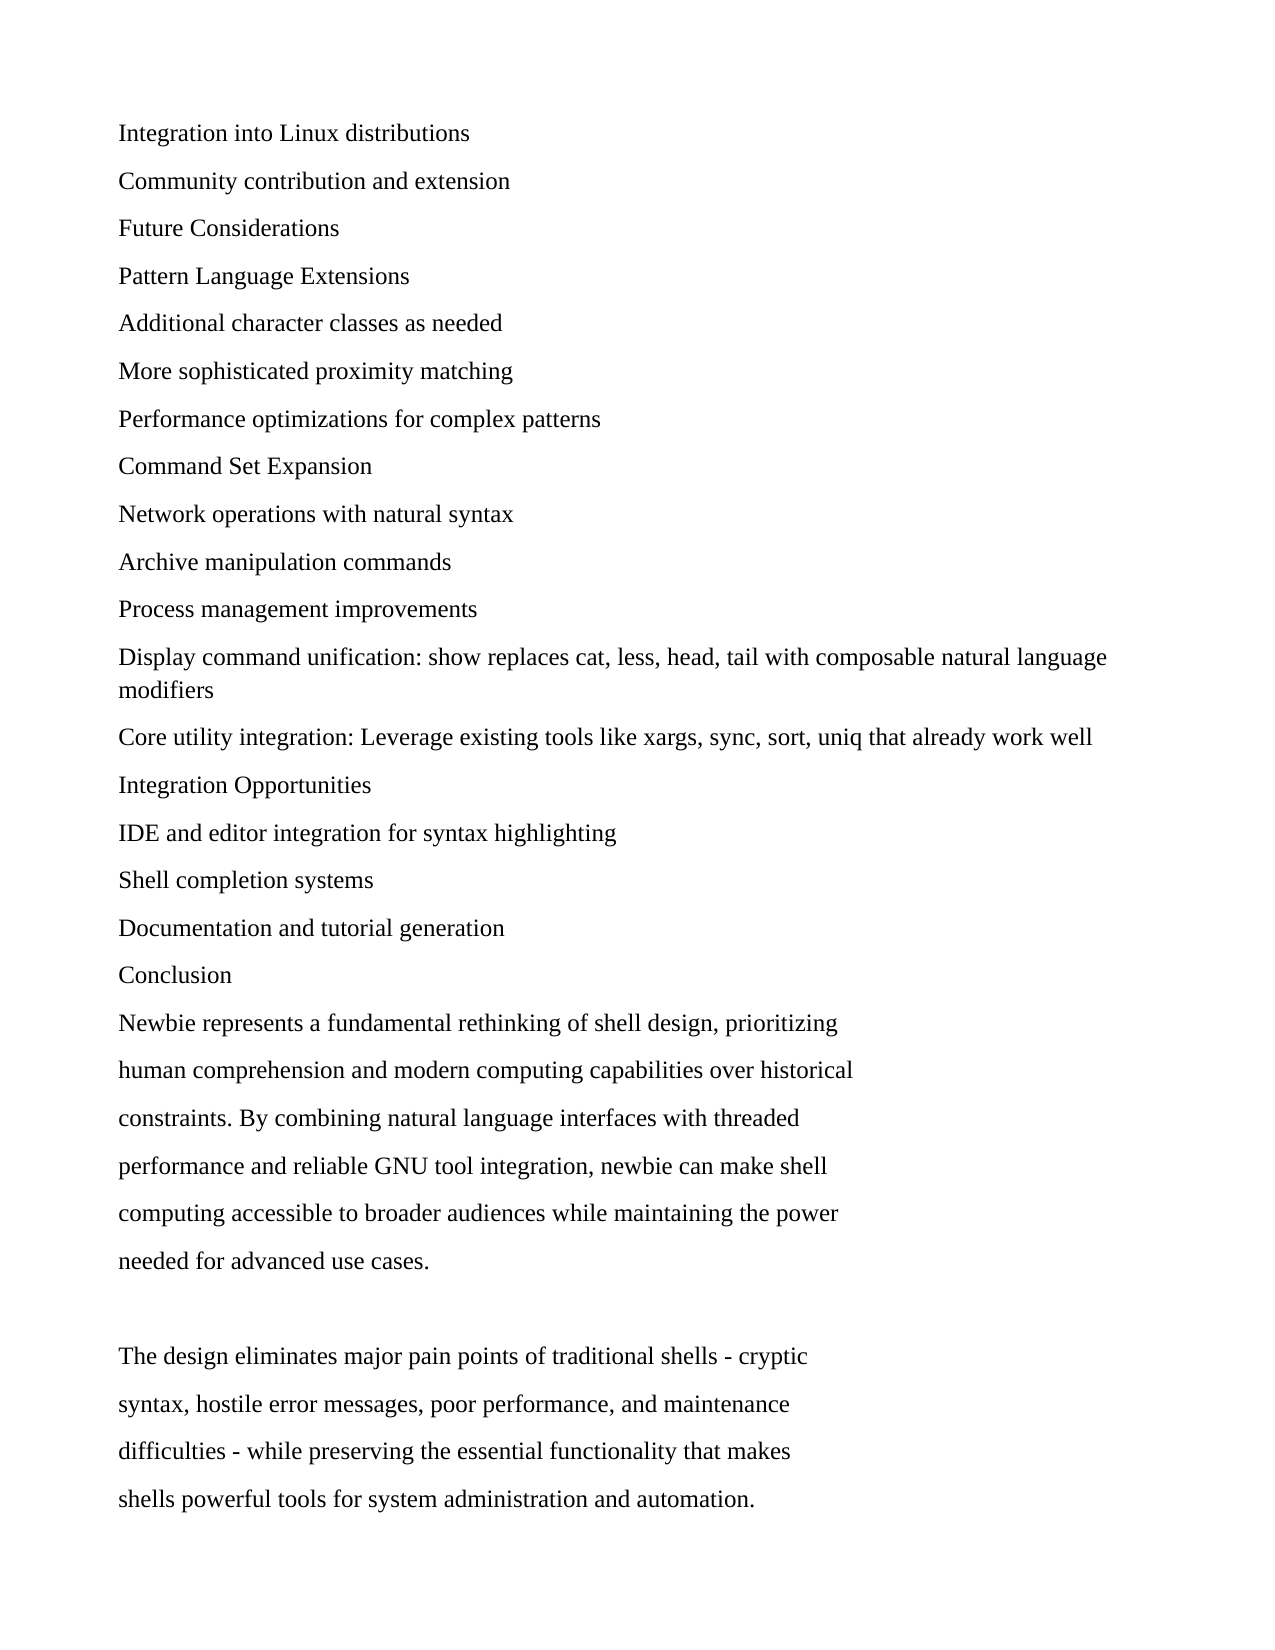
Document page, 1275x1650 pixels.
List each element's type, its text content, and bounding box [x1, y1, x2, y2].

text Core utility integration: Leverage existing tools like xargs, sync, sort, uniq that already work well [118, 722, 1157, 751]
text difficulties - while preserving the essential functionality that makes [118, 1436, 1157, 1465]
text computing accessible to broader audiences while maintaining the power [118, 1198, 1157, 1227]
text Additional character classes as needed [118, 308, 1157, 337]
text human comprehension and modern computing capabilities over historical [118, 1056, 1157, 1084]
text performance and reliable GNU tool integration, newbie can make shell [118, 1151, 1157, 1179]
text Shell completion systems [118, 865, 1157, 894]
text Process management improvements [118, 594, 1157, 623]
text Archive manipulation commands [118, 547, 1157, 575]
text Newbie represents a fundamental rethinking of shell design, prioritizing [118, 1008, 1157, 1037]
text Network operations with natural syntax [118, 499, 1157, 528]
text Conclusion [118, 960, 1157, 989]
text Performance optimizations for complex patterns [118, 404, 1157, 432]
text Display command unification: show replaces cat, less, head, tail with composable natural language modifiers [118, 642, 1157, 703]
text The design eliminates major pain points of traditional shells - cryptic [118, 1341, 1157, 1370]
text Community contribution and extension [118, 166, 1157, 194]
text Pattern Language Extensions [118, 261, 1157, 290]
text Documentation and tutorial generation [118, 913, 1157, 942]
text Future Considerations [118, 213, 1157, 242]
text Integration into Linux distributions [118, 118, 1157, 147]
text constraints. By combining natural language interfaces with threaded [118, 1103, 1157, 1132]
text More sophisticated proximity matching [118, 356, 1157, 385]
text Integration Opportunities [118, 770, 1157, 799]
text shells powerful tools for system administration and automation. [118, 1484, 1157, 1513]
text Command Set Expansion [118, 451, 1157, 480]
text needed for advanced use cases. [118, 1246, 1157, 1275]
text syntax, hostile error messages, poor performance, and maintenance [118, 1389, 1157, 1418]
text IDE and editor integration for syntax highlighting [118, 818, 1157, 846]
